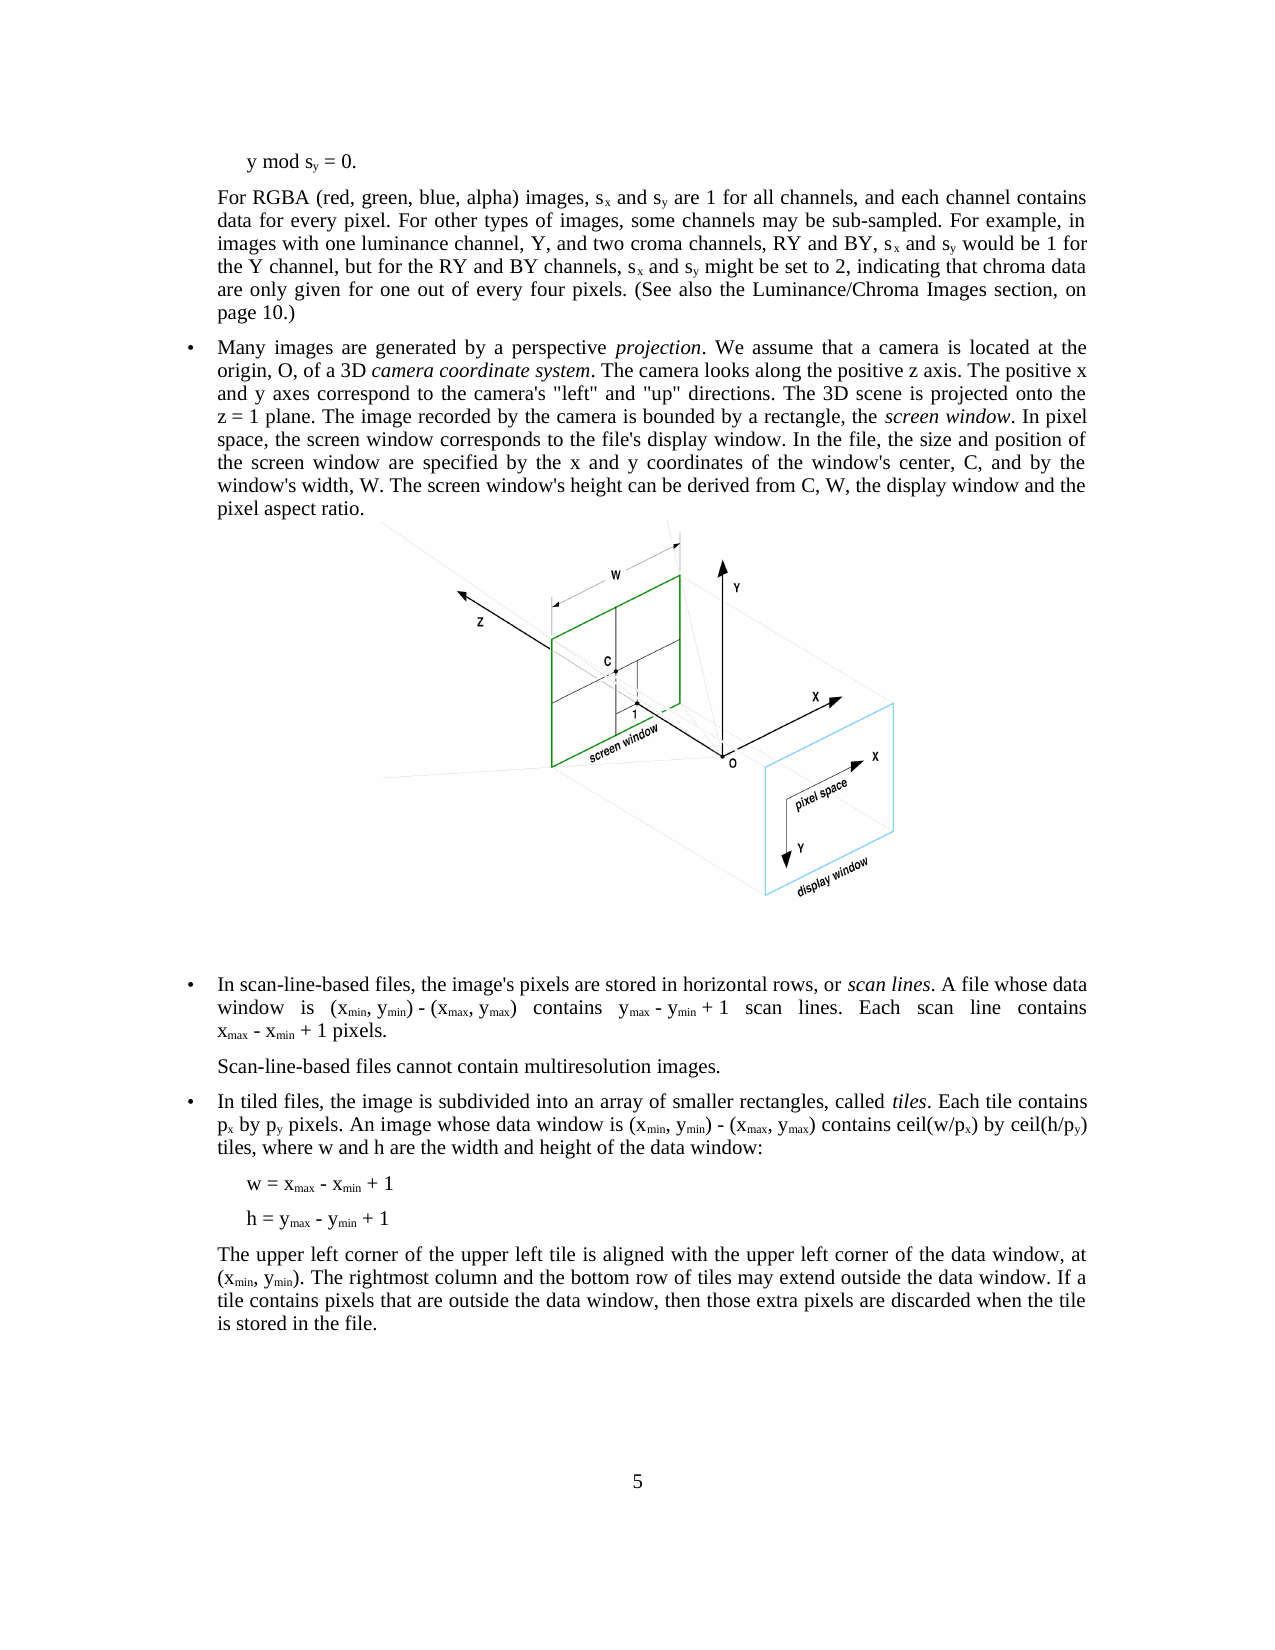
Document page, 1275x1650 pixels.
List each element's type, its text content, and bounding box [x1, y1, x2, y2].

list Scan-line-based files cannot contain multiresolution images. [187, 1054, 1087, 1078]
list In tiled files, the image is subdivided into an array of smaller rectangles, called tiles. Each tile contains px by py pixels. An image whose data window is (xmin, ymin) - (xmax, ymax) contains ceil(w/px) by ceil(h/py) tiles, where w and h are the width and height of the data window: [187, 1090, 1087, 1159]
picture [366, 520, 909, 914]
list y mod sy = 0. [217, 150, 1087, 173]
list Many images are generated by a perspective projection. We assume that a camera is located at the origin, O, of a 3D camera coordinate system. The camera looks along the positive z axis. The positive x and y axes correspond to the camera's "left" and "up" directions. The 3D scene is projected onto the z = 1 plane. The image recorded by the camera is bounded by a rectangle, the screen window. In pixel space, the screen window corresponds to the file's display window. In the file, the size and position of the screen window are specified by the x and y coordinates of the window's center, C, and by the window's width, W. The screen window's height can be derived from C, W, the display window and the pixel aspect ratio. [187, 336, 1087, 520]
list For RGBA (red, green, blue, alpha) images, sx and sy are 1 for all channels, and each channel contains data for every pixel. For other types of images, some channels may be sub-sampled. For example, in images with one luminance channel, Y, and two croma channels, RY and BY, sx and sy would be 1 for the Y channel, but for the RY and BY channels, sx and sy might be set to 2, indicating that chroma data are only given for one out of every four pixels. (See also the Luminance/Chroma Images section, on page 11.) [187, 186, 1087, 324]
list In scan-line-based files, the image's pixels are stored in horizontal rows, or scan lines. A file whose data window is (xmin, ymin) - (xmax, ymax) contains ymax - ymin + 1 scan lines. Each scan line contains xmax - xmin + 1 pixels. [187, 973, 1087, 1042]
list w = xmax - xmin + 1 [217, 1172, 1087, 1195]
list The upper left corner of the upper left tile is aligned with the upper left corner of the data window, at (xmin, ymin). The rightmost column and the bottom row of tiles may extend outside the data window. If a tile contains pixels that are outside the data window, then those extra pixels are discarded when the tile is stored in the file. [187, 1243, 1087, 1335]
list h = ymax - ymin + 1 [217, 1207, 1087, 1230]
